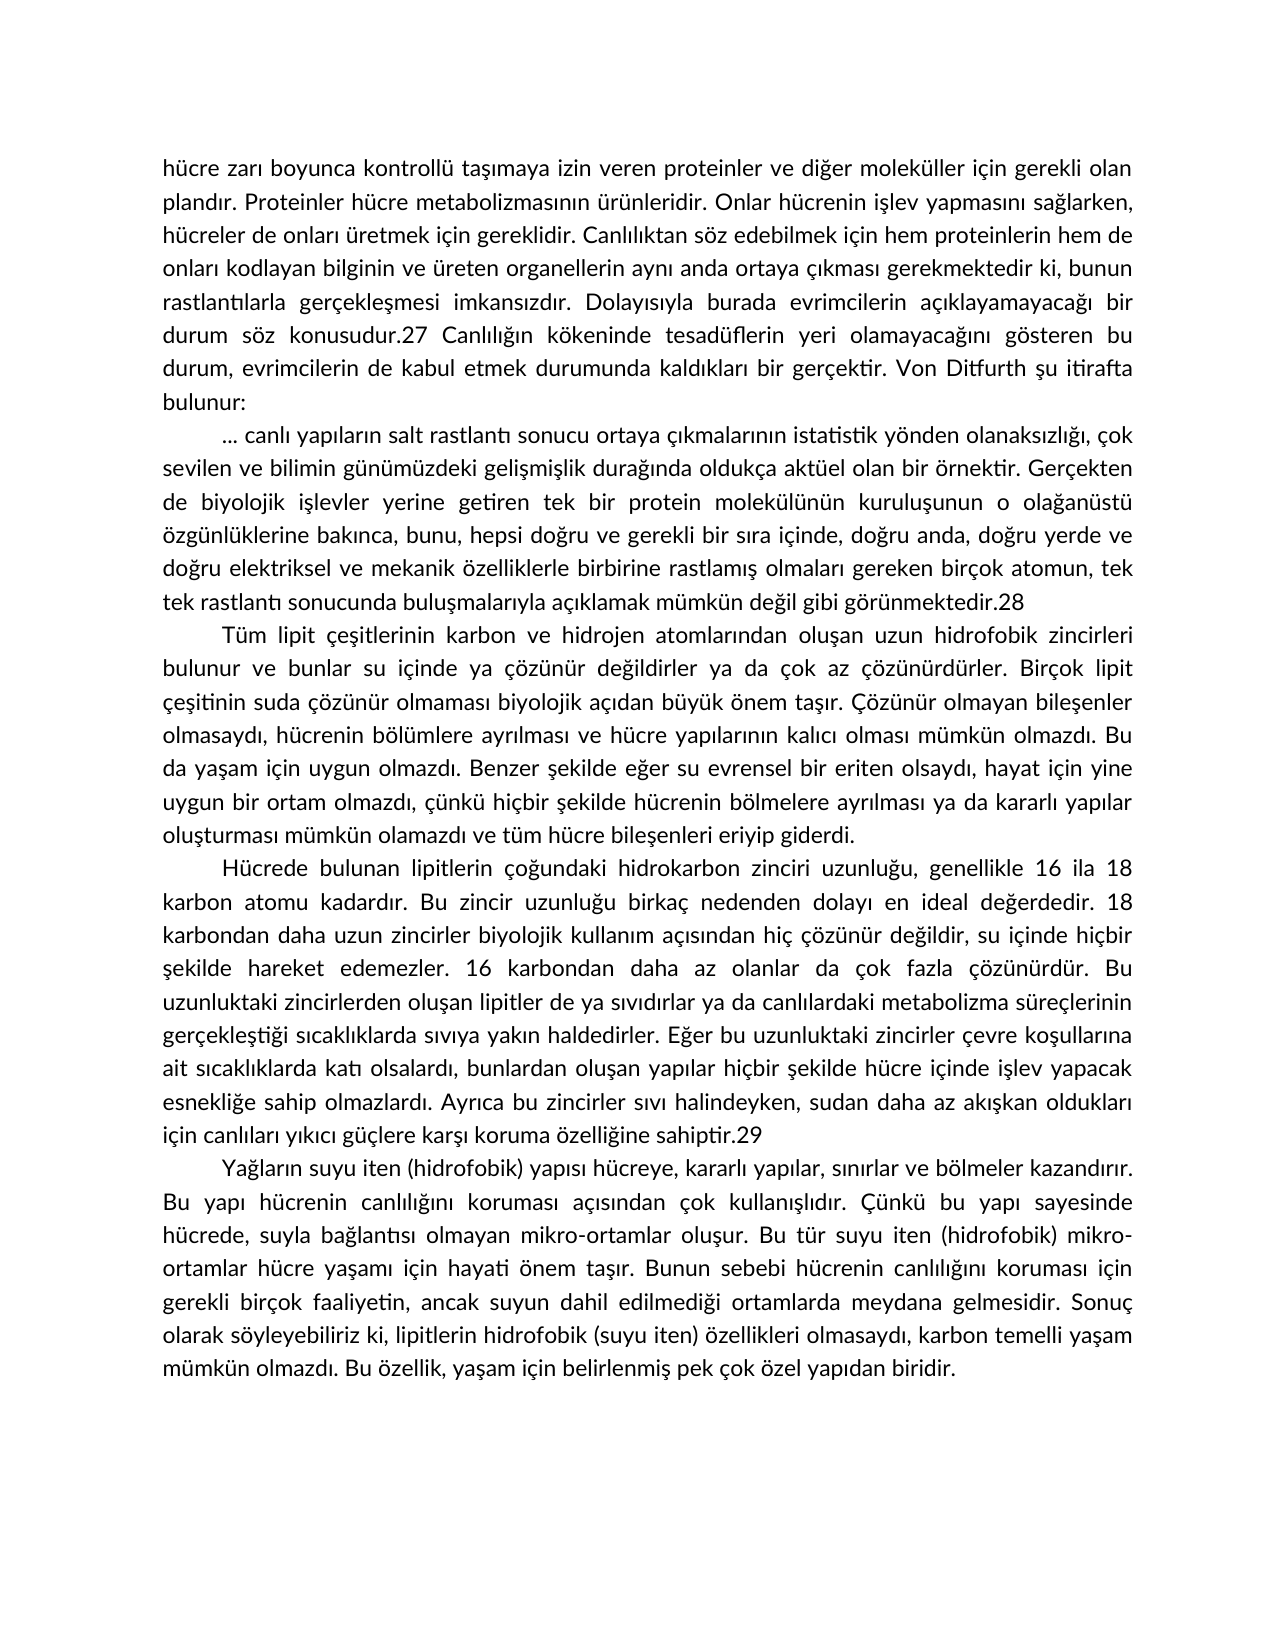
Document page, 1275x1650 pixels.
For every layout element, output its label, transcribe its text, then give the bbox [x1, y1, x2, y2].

text Yağların suyu iten (hidrofobik) yapısı hücreye, kararlı yapılar, sınırlar ve bölmeler kazandırır. Bu yapı hücrenin canlılığını koruması açısından çok kullanışlıdır. Çünkü bu yapı sayesinde hücrede, suyla bağlantısı olmayan mikro-ortamlar oluşur. Bu tür suyu iten (hidrofobik) mikro-ortamlar hücre yaşamı için hayati önem taşır. Bunun sebebi hücrenin canlılığını koruması için gerekli birçok faaliyetin, ancak suyun dahil edilmediği ortamlarda meydana gelmesidir. Sonuç olarak söyleyebiliriz ki, lipitlerin hidrofobik (suyu iten) özellikleri olmasaydı, karbon temelli yaşam mümkün olmazdı. Bu özellik, yaşam için belirlenmiş pek çok özel yapıdan biridir. [162, 1150, 1134, 1383]
text ... canlı yapıların salt rastlantı sonucu ortaya çıkmalarının istatistik yönden olanaksızlığı, çok sevilen ve bilimin günümüzdeki gelişmişlik durağında oldukça aktüel olan bir örnektir. Gerçekten de biyolojik işlevler yerine getiren tek bir protein molekülünün kuruluşunun o olağanüstü özgünlüklerine bakınca, bunu, hepsi doğru ve gerekli bir sıra içinde, doğru anda, doğru yerde ve doğru elektriksel ve mekanik özelliklerle birbirine rastlamış olmaları gereken birçok atomun, tek tek rastlantı sonucunda buluşmalarıyla açıklamak mümkün değil gibi görünmektedir.28 [162, 417, 1134, 617]
text hücre zarı boyunca kontrollü taşımaya izin veren proteinler ve diğer moleküller için gerekli olan plandır. Proteinler hücre metabolizmasının ürünleridir. Onlar hücrenin işlev yapmasını sağlarken, hücreler de onları üretmek için gereklidir. Canlılıktan söz edebilmek için hem proteinlerin hem de onları kodlayan bilginin ve üreten organellerin aynı anda ortaya çıkması gerekmektedir ki, bunun rastlantılarla gerçekleşmesi imkansızdır. Dolayısıyla burada evrimcilerin açıklayamayacağı bir durum söz konusudur.27 Canlılığın kökeninde tesadüflerin yeri olamayacağını gösteren bu durum, evrimcilerin de kabul etmek durumunda kaldıkları bir gerçektir. Von Ditfurth şu itirafta bulunur: [162, 150, 1134, 417]
text Tüm lipit çeşitlerinin karbon ve hidrojen atomlarından oluşan uzun hidrofobik zincirleri bulunur ve bunlar su içinde ya çözünür değildirler ya da çok az çözünürdürler. Birçok lipit çeşitinin suda çözünür olmaması biyolojik açıdan büyük önem taşır. Çözünür olmayan bileşenler olmasaydı, hücrenin bölümlere ayrılması ve hücre yapılarının kalıcı olması mümkün olmazdı. Bu da yaşam için uygun olmazdı. Benzer şekilde eğer su evrensel bir eriten olsaydı, hayat için yine uygun bir ortam olmazdı, çünkü hiçbir şekilde hücrenin bölmelere ayrılması ya da kararlı yapılar oluşturması mümkün olamazdı ve tüm hücre bileşenleri eriyip giderdi. [162, 617, 1134, 850]
text Hücrede bulunan lipitlerin çoğundaki hidrokarbon zinciri uzunluğu, genellikle 16 ila 18 karbon atomu kadardır. Bu zincir uzunluğu birkaç nedenden dolayı en ideal değerdedir. 18 karbondan daha uzun zincirler biyolojik kullanım açısından hiç çözünür değildir, su içinde hiçbir şekilde hareket edemezler. 16 karbondan daha az olanlar da çok fazla çözünürdür. Bu uzunluktaki zincirlerden oluşan lipitler de ya sıvıdırlar ya da canlılardaki metabolizma süreçlerinin gerçekleştiği sıcaklıklarda sıvıya yakın haldedirler. Eğer bu uzunluktaki zincirler çevre koşullarına ait sıcaklıklarda katı olsalardı, bunlardan oluşan yapılar hiçbir şekilde hücre içinde işlev yapacak esnekliğe sahip olmazlardı. Ayrıca bu zincirler sıvı halindeyken, sudan daha az akışkan oldukları için canlıları yıkıcı güçlere karşı koruma özelliğine sahiptir.29 [162, 850, 1134, 1150]
